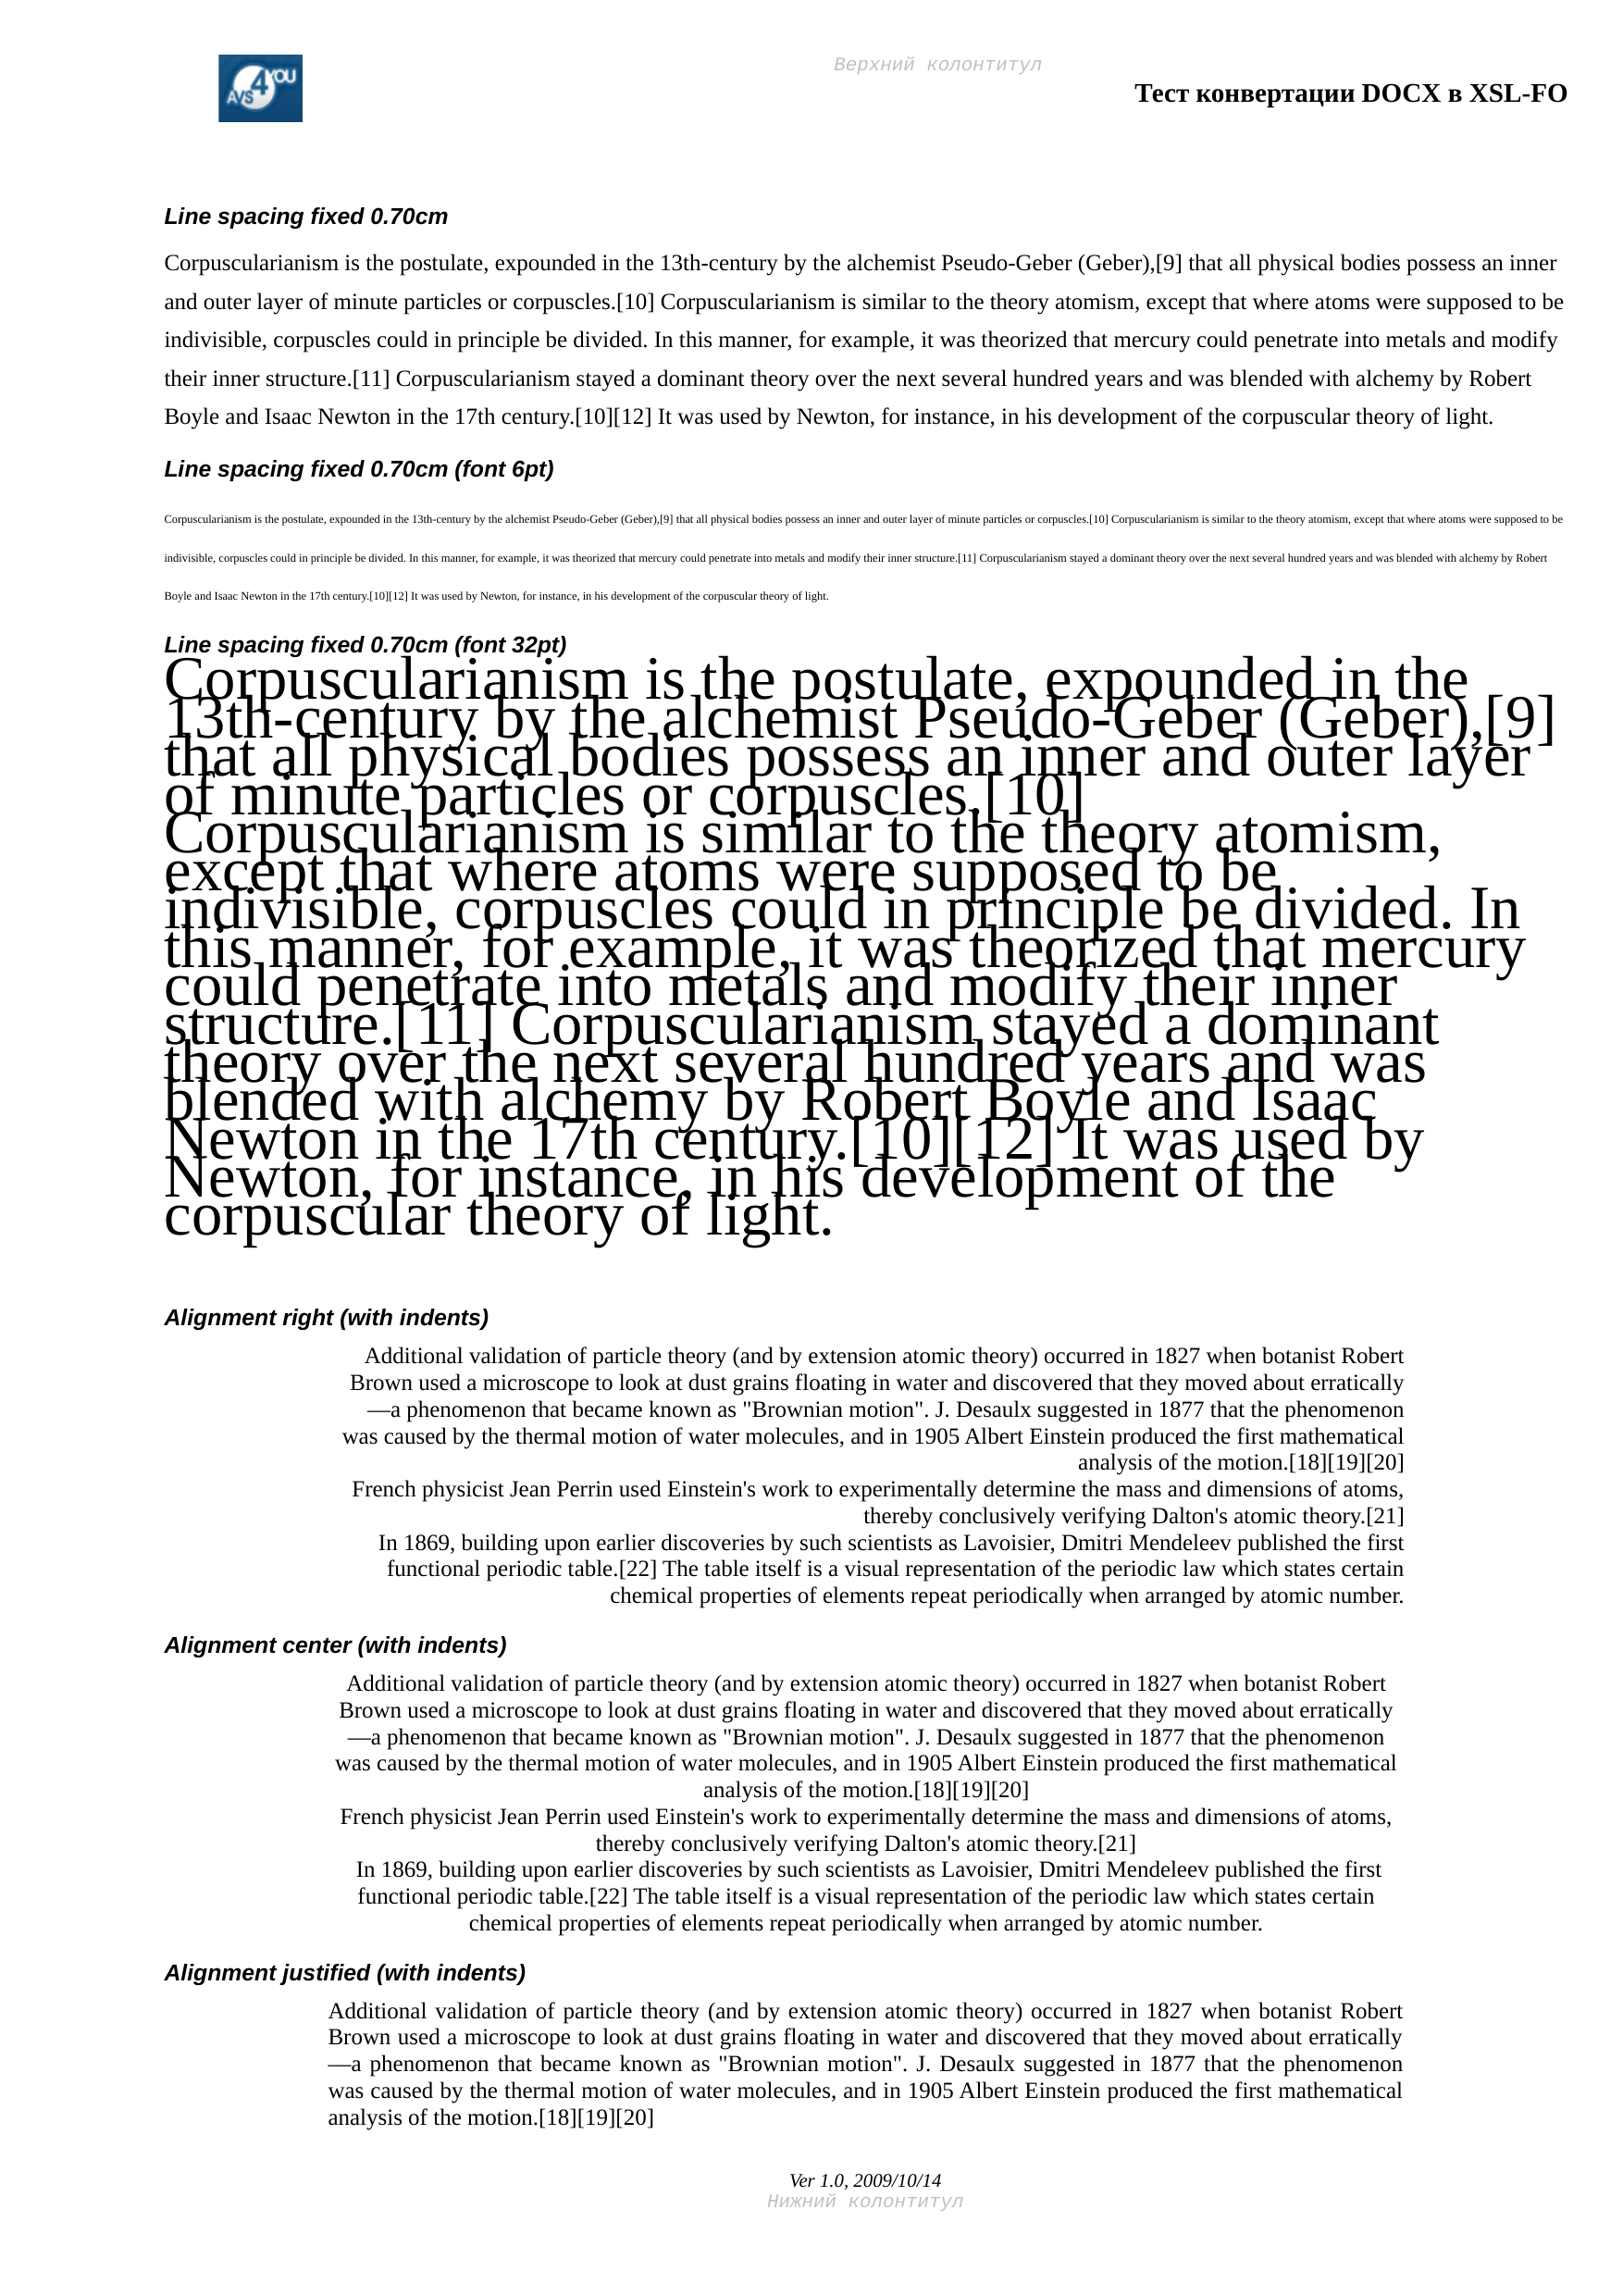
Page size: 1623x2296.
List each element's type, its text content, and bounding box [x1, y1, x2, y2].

text Additional validation of particle theory (and by extension atomic theory) occurred in 1827 when botanist Robert Brown used a microscope to look at dust grains floating in water and discovered that they moved about erratically—a phenomenon that became known as "Brownian motion". J. Desaulx suggested in 1877 that the phenomenon was caused by the thermal motion of water molecules, and in 1905 Albert Einstein produced the first mathematical analysis of the motion.[18][19][20] [328, 1997, 1405, 2129]
subtitle Alignment right (with indents) [164, 1304, 1568, 1331]
text Additional validation of particle theory (and by extension atomic theory) occurred in 1827 when botanist Robert Brown used a microscope to look at dust grains floating in water and discovered that they moved about erratically—a phenomenon that became known as "Brownian motion". J. Desaulx suggested in 1877 that the phenomenon was caused by the thermal motion of water molecules, and in 1905 Albert Einstein produced the first mathematical analysis of the motion.[18][19][20] [328, 1343, 1405, 1475]
text In 1869, building upon earlier discoveries by such scientists as Lavoisier, Dmitri Mendeleev published the first functional periodic table.[22] The table itself is a visual representation of the periodic law which states certain chemical properties of elements repeat periodically when arranged by atomic number. [328, 1855, 1405, 1936]
subtitle Alignment justified (with indents) [164, 1959, 1568, 1985]
text Corpuscularianism is the postulate, expounded in the 13th-century by the alchemist Pseudo-Geber (Geber),[9] that all physical bodies possess an inner and outer layer of minute particles or corpuscles.[10] Corpuscularianism is similar to the theory atomism, except that where atoms were supposed to be indivisible, corpuscles could in principle be divided. In this manner, for example, it was theorized that mercury could penetrate into metals and modify their inner structure.[11] Corpuscularianism stayed a dominant theory over the next several hundred years and was blended with alchemy by Robert Boyle and Isaac Newton in the 17th century.[10][12] It was used by Newton, for instance, in his development of the corpuscular theory of light. [164, 241, 1568, 432]
text Additional validation of particle theory (and by extension atomic theory) occurred in 1827 when botanist Robert Brown used a microscope to look at dust grains floating in water and discovered that they moved about erratically—a phenomenon that became known as "Brownian motion". J. Desaulx suggested in 1877 that the phenomenon was caused by the thermal motion of water molecules, and in 1905 Albert Einstein produced the first mathematical analysis of the motion.[18][19][20] [328, 1669, 1405, 1803]
text French physicist Jean Perrin used Einstein's work to experimentally determine the mass and dimensions of atoms, thereby conclusively verifying Dalton's atomic theory.[21] [328, 1803, 1405, 1855]
text Corpuscularianism is the postulate, expounded in the 13th-century by the alchemist Pseudo-Geber (Geber),[9] that all physical bodies possess an inner and outer layer of minute particles or corpuscles.[10] Corpuscularianism is similar to the theory atomism, except that where atoms were supposed to be indivisible, corpuscles could in principle be divided. In this manner, for example, it was theorized that mercury could penetrate into metals and modify their inner structure.[11] Corpuscularianism stayed a dominant theory over the next several hundred years and was blended with alchemy by Robert Boyle and Isaac Newton in the 17th century.[10][12] It was used by Newton, for instance, in his development of the corpuscular theory of light. [164, 493, 1568, 608]
subtitle Line spacing fixed 0.70cm [164, 203, 1568, 229]
subtitle Line spacing fixed 0.70cm (font 32pt) [164, 631, 1568, 657]
text In 1869, building upon earlier discoveries by such scientists as Lavoisier, Dmitri Mendeleev published the first functional periodic table.[22] The table itself is a visual representation of the periodic law which states certain chemical properties of elements repeat periodically when arranged by atomic number. [328, 1529, 1405, 1608]
text French physicist Jean Perrin used Einstein's work to experimentally determine the mass and dimensions of atoms, thereby conclusively verifying Dalton's atomic theory.[21] [328, 1475, 1405, 1529]
text Corpuscularianism is the postulate, expounded in the 13th-century by the alchemist Pseudo-Geber (Geber),[9] that all physical bodies possess an inner and outer layer of minute particles or corpuscles.[10] Corpuscularianism is similar to the theory atomism, except that where atoms were supposed to be indivisible, corpuscles could in principle be divided. In this manner, for example, it was theorized that mercury could penetrate into metals and modify their inner structure.[11] Corpuscularianism stayed a dominant theory over the next several hundred years and was blended with alchemy by Robert Boyle and Isaac Newton in the 17th century.[10][12] It was used by Newton, for instance, in his development of the corpuscular theory of light. [164, 669, 1568, 1243]
subtitle Alignment center (with indents) [164, 1632, 1568, 1658]
subtitle Line spacing fixed 0.70cm (font 6pt) [164, 455, 1568, 481]
